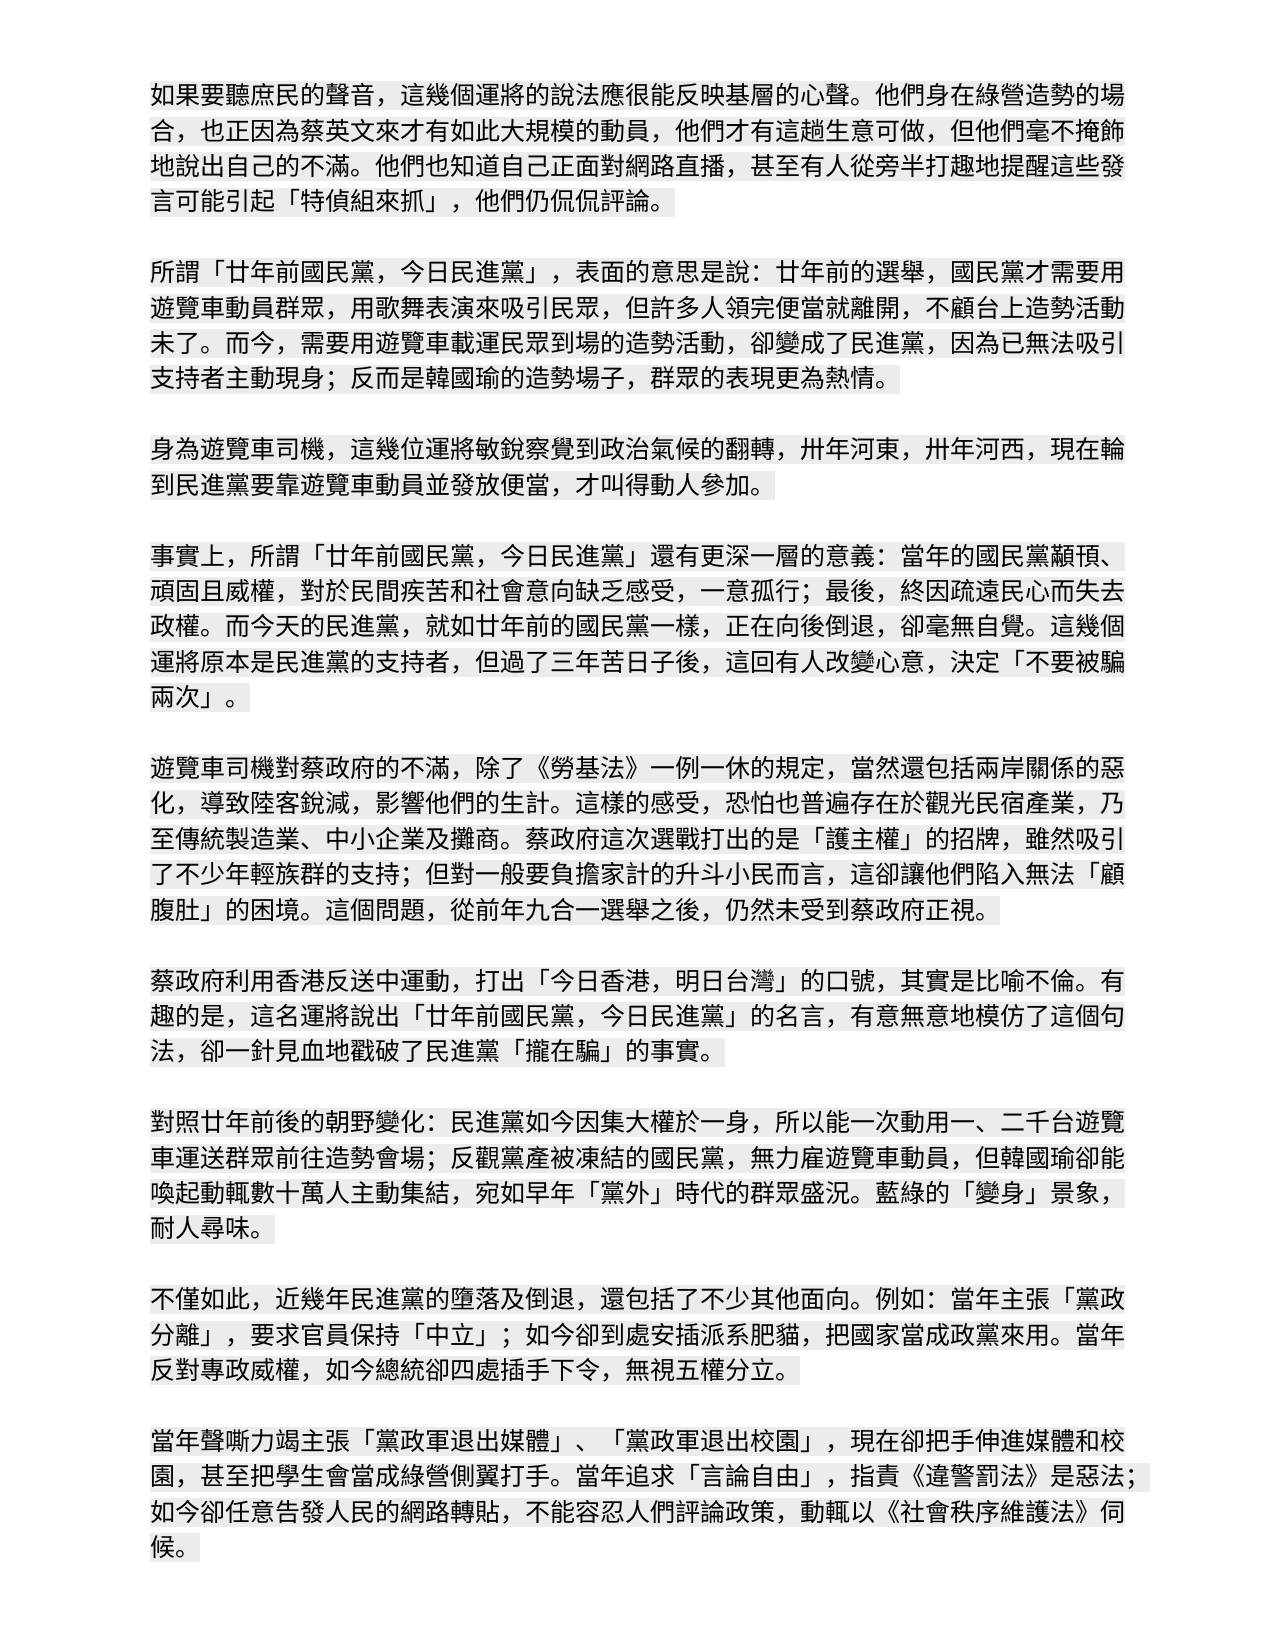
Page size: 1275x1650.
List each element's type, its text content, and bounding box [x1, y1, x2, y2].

text 卡韓政變 (228)：投給自己 陳真 2020. 01. 08. 剪貼我自己的幾篇舊文節錄，還有一篇是今天的聯合報社論，裏頭有句話這麼說：「對照廿年前後的朝野變化：民進黨如今因集大權於一身，所以能一次動用一、二千台遊覽車運送群眾前往造勢會場；反觀黨產被凍結的國民黨，無力雇遊覽車動員，韓國瑜卻能喚起動輒數十萬人主動集結，宛如早年黨外時代的群眾盛況。藍綠的變身景象，耐人尋味。」 我們應當明白：投票從來都不是投給誰，而是投給自己，投給生活，投給一種希望，投給一種關乎善惡美醜的好惡與判斷；讓政治變成我們的生活，我們的前途依靠，而不是他們的權位掠奪與金錢遊戲。 在我自己的評價裏，"黨外" 已經消失整整30年，打從1990年開始，政治就開始遭到卑鄙的利用與剽竊，成為政客及其走狗文人的斂財奪權工具；直到30年後的今天，"黨外" 似乎才又捲土重來。 ==================== 卡韓政變 (79)： 二次黨外 陳真 2019. 06. 11. 一個人的語言、神情、氣質與態度，不是穿在身上的衣服，而是一種皮膚、血肉，一種屬於某個生命的氣味。因此，一個人如何，他的言語必如何，就算你硬要模彷硬要裝，也模彷不來。虎有虎的味道，狗有狗的氣息，語言不同，生活不同，品味不同，食物不同，因此無須模彷，因為畫虎根本不會成，只會反類犬。 狼披上一張羊皮，並不會因此就變成一頭羊；牠的語言、品味及一切種種，都會毫無保留地透露牠的真實生命。因此，我們最好就乖乖做自己，是什麼物種，就做那物種的事，不要模彷，不要假裝，因為你不可能撐得起一種跟你不同的 "語言" 與氣質。 很多政客，一如郭台銘及柯文哲，不管怎麼模彷或裝蒜，假憨厚，假親民，假樸素，假單純，假裝有理想，假裝關心弱勢，假裝關心這個關心那個，全屬詐欺，只會讓人感到更加噁心與厭惡。因為他們明明就根本不是那樣的人，越裝只會讓人越反感。 韓國瑜之所以能打動人心，就是因為他不造作、不假裝，他講他心裏的話，自然就能動人。即便他成為過街老鼠，我還是一樣仰慕這樣一個人，因為我清楚知道他言語由衷，充滿情感厚度與思想深度；而且，他是懂我的。"我" 是誰呢？我就是一般人，普通人，日夜操勞，生活艱辛。而那樣一種理解上的深度與情感厚度，也許就來自於他本質上也就是那樣一個人。 不管順逆，人不會變，但好人總會在順逆之中學會推己及人，形成理解之心與思想深度。如果韓國瑜是草包，那麼，草包肯定就是一種讚詞。沈從文總說自己是鄉下人。鄉下人是什麼？就是菁英們口中的土包子。沈從文說，"都會男女總是長得一個樣，鄉下人卻各有樣貌"。土包子缺乏修飾，但他的生命經驗並不輕薄。 我看過高山，飄過大海，越過坎坷山谷，走過千萬里路，讀過萬卷書，曾經三餐不繼，曾經一擲千金，到頭來我發現，自己身上鄉下人的氣質始終揮之不去。一個人之所以會喜歡另一個人，總是有著某種說不上來的原因。 杜斯妥也夫斯基自己也是土包子，因此從小對土包子、對苦人特別懷有感情。在 "Winter Notes on Summer Impressions" 中他曾感嘆，那些 "歐化" 的俄國菁英們和土包子之間卻有著一種 "斷裂"；這道裂痕如此之深， "菁英對於普通人及其生存法則，充滿前所未見的極度傲慢與蔑視"，以致於種種理想到頭來只是一場空。 韓流，無疑就是土包子的集結歸隊，如此熟悉，宛如昨日。某個意義上來說，它其實就是二次黨外。第一次失敗了，被一群擅於表演的綠色生物割了舌頭，剽竊了話語，造就一群貪得無饜的豺狼虎豹。第二次會不會成功我不知道，但我相信它不會消失。沒有人能消滅土包子，因為土包子才是一切社會、每一塊土地的主人。有一天，我們會奪回自己的話語，掌握做為主人應有的權柄。 ================== 卡韓政變 (92)：歷史竟如此相似 (節錄) 陳真 2019. 06. 23. 國民黨也有好人，例如胡志強。他說，"韓國瑜的造勢活動，都是民眾自動自發，來自民間的力量，不是靠人為操作發動，這是台灣政治上從來沒有的現象。" 這話其實只講對前半段。韓流來自民間，不是政治動員，但它並非空前，並非政治上前所未見。事實上，黨外時期的群眾集會就是這樣，動輒人山人海，根本不須動員。 比方說大約 1988 年左右，我只是一個大學生，曾在高雄勞工公園，一毛錢也沒花，就只是借來麥克風和擴音器，舉辦了一場要求國會全面改選的群眾聚會 (那應該是台灣的大學生在在解嚴前後所舉辦的唯二兩場群眾運動，另一場也是我辦的，關於兒童福利遊行)，事前短短兩天的公告，現場竟然來了三千多人。記得隔天報上標題寫著 "三千群眾，如癡如醉"。 (順便插播一下：我還記得那一天，台北來了十幾名嘴裏叼著洋煙、講話流裏流氣、裝模作樣、滿口理想與理論的學生，自稱是 "搞學運的"，說特別南下前來高雄觀摩，想與我私下一談。活動結束後，我就請他們到附近一家賣木瓜牛奶的商店聚會。我遞給他們一張白紙，請他們一一留下姓名和連絡方法。都已經超過三十年了，這名單我還留著，名單上的每個人幾乎都當了很大很大的官，其中叼著洋煙、帶頭的那一位，屬人渣等級，卻始終以所謂理想主義知識份子的形象出現，現在就正在人渣黨的檯面上呼風喚雨。) 其實我根本不會演講，講話乏味呆板，連抑揚頓挫也沒有。但我記得，在幾次黨外群眾集會上，我赫然看見演講台下許多群眾因為我的演講而痛哭流涕，並不是因為我很會講話，而是因為我說中人們心裏的痛苦與希望。有時路過或受邀至群眾集會場合，光是要走到講台前就要走很久，因為一堆人會圍著你，想要跟你說話、握手。但我知道，人們支持的並不是某個人，而是那個人所訴說的一種希望。 後來，這種自發性的民間力量慢慢冷卻了，消失了，也就是說 "黨外" 不見了，為什麼呢？因為人們一切努力與犧牲的成果，全部被極少數人所收割與轉化，轉換成一種個人資源，藉以謀取權位，吃香喝辣，光環加身，前途輝煌，財源滾滾；透過媒體操弄，把一堆貪婪之徒與投機份子，刻意塑造成什麼明星或領袖；人們的滿懷希望逐一落空，成為一場騙局與笑話。 於是，從大約九零年代初期開始，你就慢慢再也聽不到黨外之聲、看不到黨外群眾了。當然，選舉時依然人聲鼎沸，群眾聚集，但是那個都是透過政黨與媒體強力動員而來，毫無自發性可言。韓流卻完全不同，它居然是由群眾自發自動想要推出一位屬於 "自己" 的候選人，想把政治變成 "我也理當有一份" 的眾人志業，而不再只是權貴菁英們的個人閉門遊戲。(餘略) ================= 卡韓政變 (194)：衝組不死，庶民長存 (節錄) 陳真 2019.11.13. 「衝組」就是類似現在的韓粉，韓家軍，差別只是在於過去的衝組通常就是街頭上被打被抓、但平常在媒體上同樣是不斷被抹黑被羞辱被嘲弄與醜化的對象，但他們依舊奮不顧身，故謂之「衝組」。 我的黨外夥伴們幾乎都是衝組，愛恨分明，充滿熱情，但也因此很容易被政客所操弄及利用。我們負責衝撞，負責受傷，負責前途不保，負責家破人亡，而人渣政客們則是負責收割，負責撈錢，負責吃香喝辣，負責環肥燕瘦夜夜笙歌，負責爭權位搶資源。(中略) 這樣一種草根力量，依我看，恐怕才是影響島內政治走向的一個主要力量 (外部力量當然還是美國說了算)，畢竟引領政治的，不會是政治權位本身，而是它背後的力量與堅持、價值與思維。 它的頭一次集結就是所謂「黨外」，反貪腐，反酬庸，反分贓，反東廠，反軍購，反權貴，反剝削，要求社會安全與福利，要求重視弱勢群體，重視人民的實質生活、尊嚴與自由。也正因為如此，衝組的主體當然就是農漁工，因為他們往往是不良政治的第一線犧牲者。 這回是第二次集結，我稱它是二次黨外是有點道理的，只是說來話長。 我不認為它會消失，即便韓國瑜落選，它也不會消失。為什麼呢？因為人永遠都不可能放棄那最基本的希望。個人有可能絕望，但群體不會，因為人們所要求的，並不是什麼高遠抽象的特殊理念或理想，而僅僅只是要求政治之所以值得存在的基本功能。一旦這些基本要求遭到背叛，人民就會再度集結；其中較為熱情投入者，就是過去所謂的衝組。 正面 (positive) 陳述不好說清楚一個東西的意義，但是負面陳述卻很容易反駁。簡單說我想說的： 矮化、醜化或鄙視、敵視這股力量是很荒唐、扭曲且外行的。菁英們往往很喜歡用所謂「魯蛇」(類似草包) 去理解與評價這樣一些人事物，彷彿他們是一種需要「憐憫與關注」的什麼「失敗者」，彷彿大家投入政治就得撈上一點功名權位才具有政治意義、才算是個「成功者」似的。這樣一種理解方式真是非常詭異、扭曲、病態且低俗，那就好像說甘地及其不合作運動是魯蛇一樣荒唐。 我的意思是說：它所成就的不是一些個人職位，而是整個政治的走向、內涵與堅持。往後不管怎麼改朝換代，不管兩岸分合，它都不會消失。一時的壓抑與操弄有可能，但它始終長存。我很不想用所謂「民意」這類充滿特定政治意涵的空洞辭彙，也許你可以說它是一種民心，而「衝組」或當今所謂「庶民」，就是這股力量的主體。 對岸共產黨之所以深得民心，恰恰就是因為他履行了政治之所以值得存在的基本承諾。 ================== 運將講評：廿年前國民黨，今日民進黨 聯合報 社論 2020年1月8日 蔡英文到台南造勢，有民眾開直播，在現場訪問載著動員民眾而來的遊覽車司機。一名司機開罵，蔡英文「假會」搞一例一休，讓他負債至今還不完。另一名運將則稱，馬政府時代一塊遊覽車車牌值五十萬到八十萬元之間，現在一塊車牌只剩五萬元。後者作出一個頗經典的總結說：今天的民進黨，就像廿年前的國民黨。 如果要聽庶民的聲音，這幾個運將的說法應很能反映基層的心聲。他們身在綠營造勢的場合，也正因為蔡英文來才有如此大規模的動員，他們才有這趟生意可做，但他們毫不掩飾地說出自己的不滿。他們也知道自己正面對網路直播，甚至有人從旁半打趣地提醒這些發言可能引起「特偵組來抓」，他們仍侃侃評論。 所謂「廿年前國民黨，今日民進黨」，表面的意思是說：廿年前的選舉，國民黨才需要用遊覽車動員群眾，用歌舞表演來吸引民眾，但許多人領完便當就離開，不顧台上造勢活動未了。而今，需要用遊覽車載運民眾到場的造勢活動，卻變成了民進黨，因為已無法吸引支持者主動現身；反而是韓國瑜的造勢場子，群眾的表現更為熱情。 身為遊覽車司機，這幾位運將敏銳察覺到政治氣候的翻轉，卅年河東，卅年河西，現在輪到民進黨要靠遊覽車動員並發放便當，才叫得動人參加。 事實上，所謂「廿年前國民黨，今日民進黨」還有更深一層的意義：當年的國民黨顢頇、頑固且威權，對於民間疾苦和社會意向缺乏感受，一意孤行；最後，終因疏遠民心而失去政權。而今天的民進黨，就如廿年前的國民黨一樣，正在向後倒退，卻毫無自覺。這幾個運將原本是民進黨的支持者，但過了三年苦日子後，這回有人改變心意，決定「不要被騙兩次」。 遊覽車司機對蔡政府的不滿，除了《勞基法》一例一休的規定，當然還包括兩岸關係的惡化，導致陸客銳減，影響他們的生計。這樣的感受，恐怕也普遍存在於觀光民宿產業，乃至傳統製造業、中小企業及攤商。蔡政府這次選戰打出的是「護主權」的招牌，雖然吸引了不少年輕族群的支持；但對一般要負擔家計的升斗小民而言，這卻讓他們陷入無法「顧腹肚」的困境。這個問題，從前年九合一選舉之後，仍然未受到蔡政府正視。 蔡政府利用香港反送中運動，打出「今日香港，明日台灣」的口號，其實是比喻不倫。有趣的是，這名運將說出「廿年前國民黨，今日民進黨」的名言，有意無意地模仿了這個句法，卻一針見血地戳破了民進黨「攏在騙」的事實。 對照廿年前後的朝野變化：民進黨如今因集大權於一身，所以能一次動用一、二千台遊覽車運送群眾前往造勢會場；反觀黨產被凍結的國民黨，無力雇遊覽車動員，但韓國瑜卻能喚起動輒數十萬人主動集結，宛如早年「黨外」時代的群眾盛況。藍綠的「變身」景象，耐人尋味。 不僅如此，近幾年民進黨的墮落及倒退，還包括了不少其他面向。例如：當年主張「黨政分離」，要求官員保持「中立」；如今卻到處安插派系肥貓，把國家當成政黨來用。當年反對專政威權，如今總統卻四處插手下令，無視五權分立。 當年聲嘶力竭主張「黨政軍退出媒體」、「黨政軍退出校園」，現在卻把手伸進媒體和校園，甚至把學生會當成綠營側翼打手。當年追求「言論自由」，指責《違警罰法》是惡法；如今卻任意告發人民的網路轉貼，不能容忍人們評論政策，動輒以《社會秩序維護法》伺候。 遊覽車司機隨口一句「廿年前國民黨，今日民進黨」，不僅道出基層的民怨，道出藍綠錯位的迷幻，更道出台灣政治經濟向後倒退的事實。自我感覺良好的民進黨，看看運將怎麼品評你們吧！ [150, 75, 1125, 1562]
